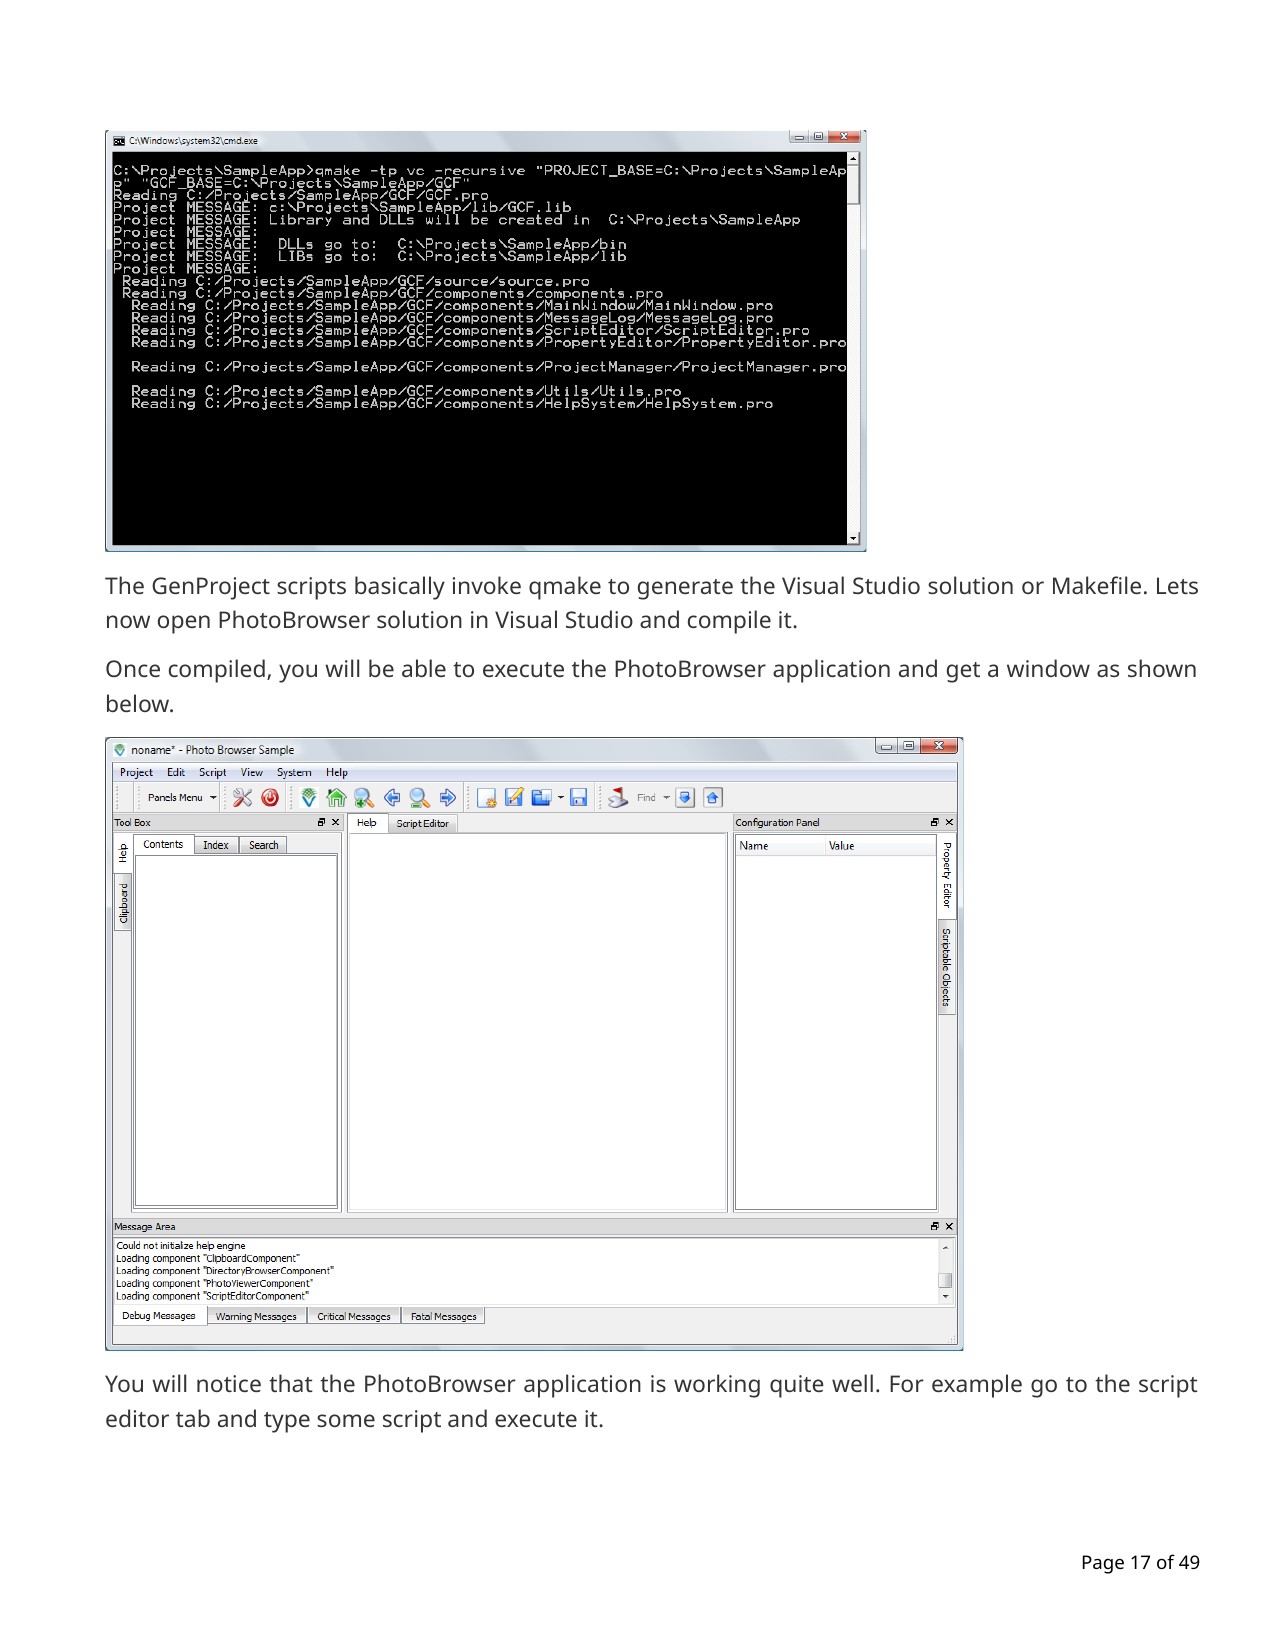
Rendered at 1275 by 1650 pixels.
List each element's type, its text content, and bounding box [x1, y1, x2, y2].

picture [105, 130, 867, 552]
text You will notice that the PhotoBrowser application is working quite well. For example go to the script editor tab and type some script and execute it. [105, 1368, 1200, 1434]
picture [105, 737, 964, 1351]
text Once compiled, you will be able to execute the PhotoBrowser application and get a window as shown below. [105, 653, 1200, 719]
text The GenProject scripts basically invoke qmake to generate the Visual Studio solution or Makefile. Lets now open PhotoBrowser solution in Visual Studio and compile it. [105, 570, 1200, 635]
